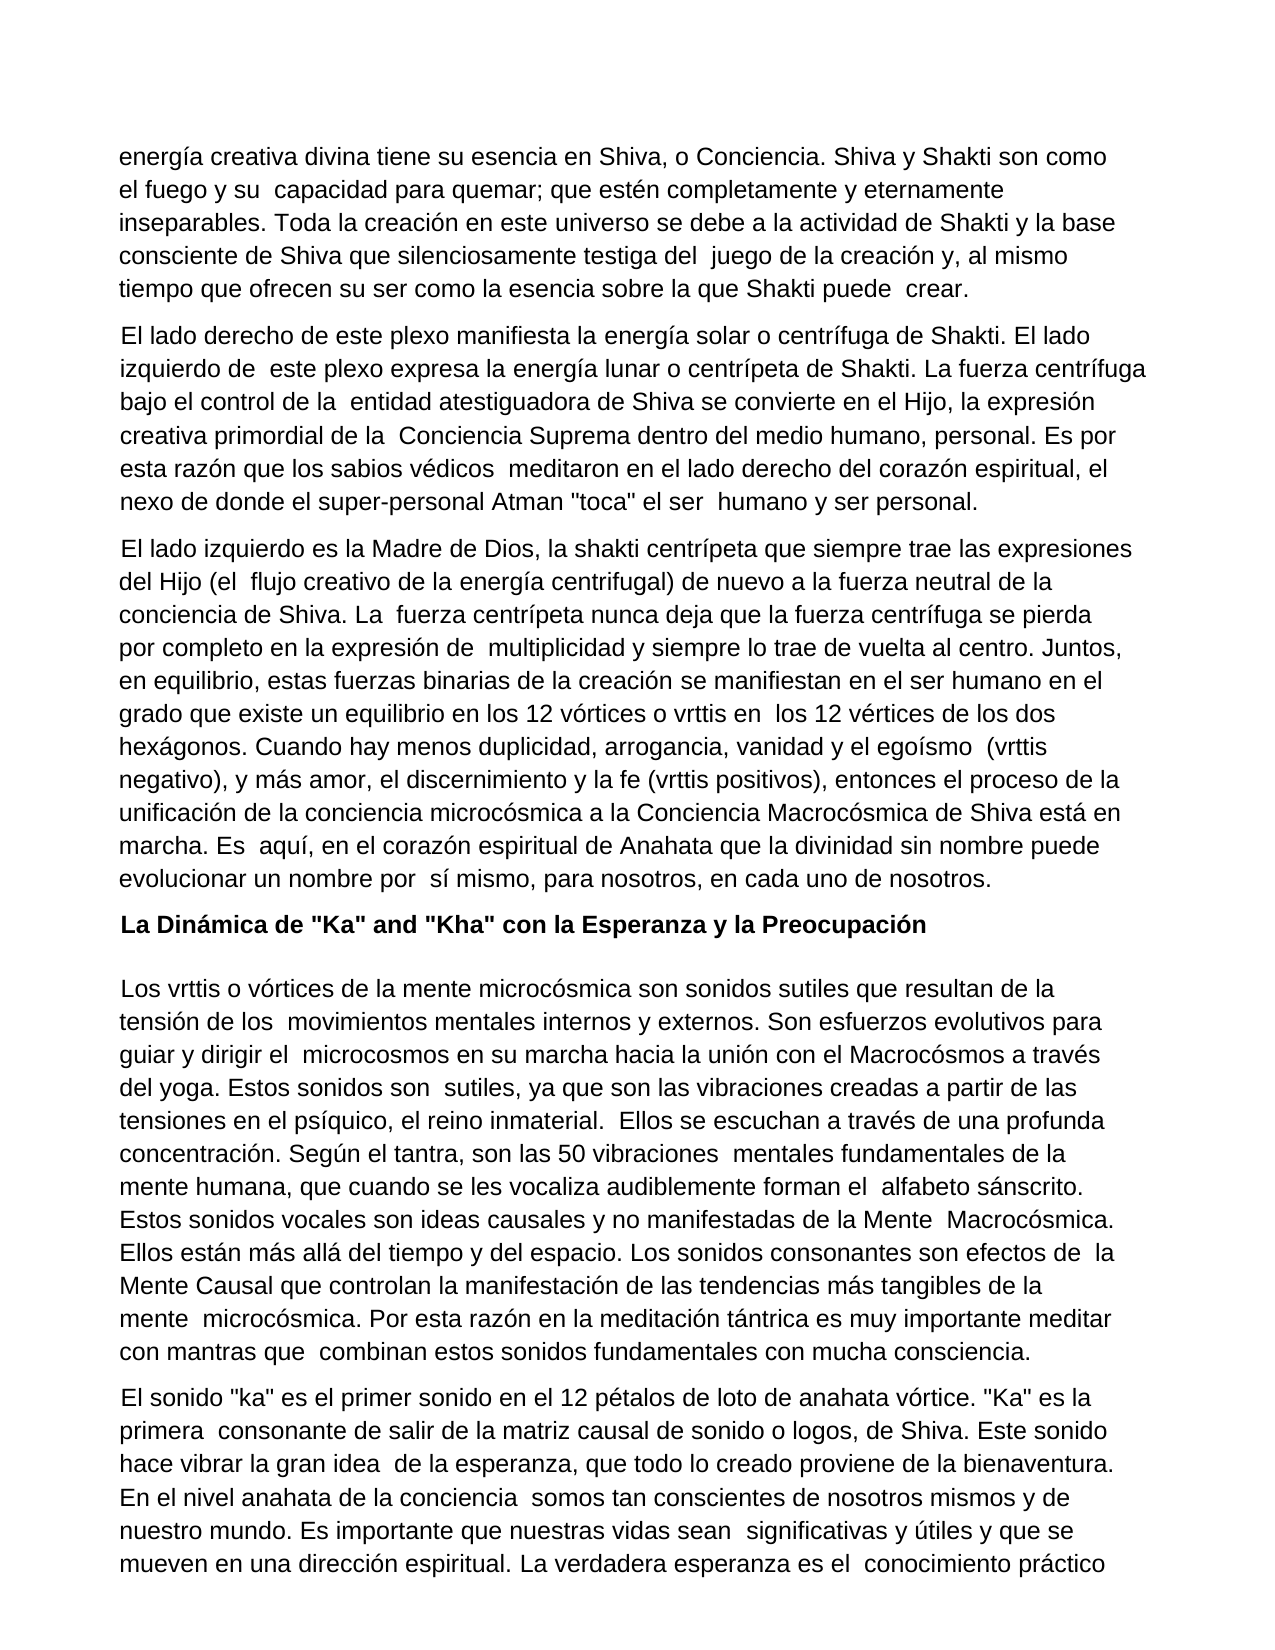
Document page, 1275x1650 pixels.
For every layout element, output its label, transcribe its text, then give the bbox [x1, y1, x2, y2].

text El lado izquierdo es la Madre de Dios, la shakti centrípeta que siempre trae las expresiones del Hijo (el flujo creativo de la energía centrifugal) de nuevo a la fuerza neutral de la conciencia de Shiva. La fuerza centrípeta nunca deja que la fuerza centrífuga se pierda por completo en la expresión de multiplicidad y siempre lo trae de vuelta al centro. Juntos, en equilibrio, estas fuerzas binarias de la creación se manifiestan en el ser humano en el grado que existe un equilibrio en los 12 vórtices o vrttis en los 12 vértices de los dos hexágonos. Cuando hay menos duplicidad, arrogancia, vanidad y el egoísmo (vrttis negativo), y más amor, el discernimiento y la fe (vrttis positivos), entonces el proceso de la unificación de la conciencia microcósmica a la Conciencia Macrocósmica de Shiva está en marcha. Es aquí, en el corazón espiritual de Anahata que la divinidad sin nombre puede evolucionar un nombre por sí mismo, para nosotros, en cada uno de nosotros. [119, 533, 1134, 892]
text La Dinámica de "Ka" and "Kha" con la Esperanza y la Preocupación [119, 909, 1134, 938]
text Los vrttis o vórtices de la mente microcósmica son sonidos sutiles que resultan de la tensión de los movimientos mentales internos y externos. Son esfuerzos evolutivos para guiar y dirigir el microcosmos en su marcha hacia la unión con el Macrocósmos a través del yoga. Estos sonidos son sutiles, ya que son las vibraciones creadas a partir de las tensiones en el psíquico, el reino inmaterial. Ellos se escuchan a través de una profunda concentración. Según el tantra, son las 50 vibraciones mentales fundamentales de la mente humana, que cuando se les vocaliza audiblemente forman el alfabeto sánscrito. Estos sonidos vocales son ideas causales y no manifestadas de la Mente Macrocósmica. Ellos están más allá del tiempo y del espacio. Los sonidos consonantes son efectos de la Mente Causal que controlan la manifestación de las tendencias más tangibles de la mente microcósmica. Por esta razón en la meditación tántrica es muy importante meditar con mantras que combinan estos sonidos fundamentales con mucha consciencia. [119, 974, 1120, 1366]
text energía creativa divina tiene su esencia en Shiva, o Conciencia. Shiva y Shakti son como el fuego y su capacidad para quemar; que estén completamente y eternamente inseparables. Toda la creación en este universo se debe a la actividad de Shakti y la base consciente de Shiva que silenciosamente testiga del juego de la creación y, al mismo tiempo que ofrecen su ser como la esencia sobre la que Shakti puede crear. [118, 142, 1134, 303]
text El lado derecho de este plexo manifiesta la energía solar o centrífuga de Shakti. El lado izquierdo de este plexo expresa la energía lunar o centrípeta de Shakti. La fuerza centrífuga bajo el control de la entidad atestiguadora de Shiva se convierte en el Hijo, la expresión creativa primordial de la Conciencia Suprema dentro del medio humano, personal. Es por esta razón que los sabios védicos meditaron en el lado derecho del corazón espiritual, el nexo de donde el super-personal Atman "toca" el ser humano y ser personal. [119, 321, 1150, 516]
text El sonido "ka" es el primer sonido en el 12 pétalos de loto de anahata vórtice. "Ka" es la primera consonante de salir de la matriz causal de sonido o logos, de Shiva. Este sonido hace vibrar la gran idea de la esperanza, que todo lo creado proviene de la bienaventura. En el nivel anahata de la conciencia somos tan conscientes de nosotros mismos y de nuestro mundo. Es importante que nuestras vidas sean significativas y útiles y que se mueven en una dirección espiritual. La verdadera esperanza es el conocimiento práctico [119, 1383, 1132, 1578]
